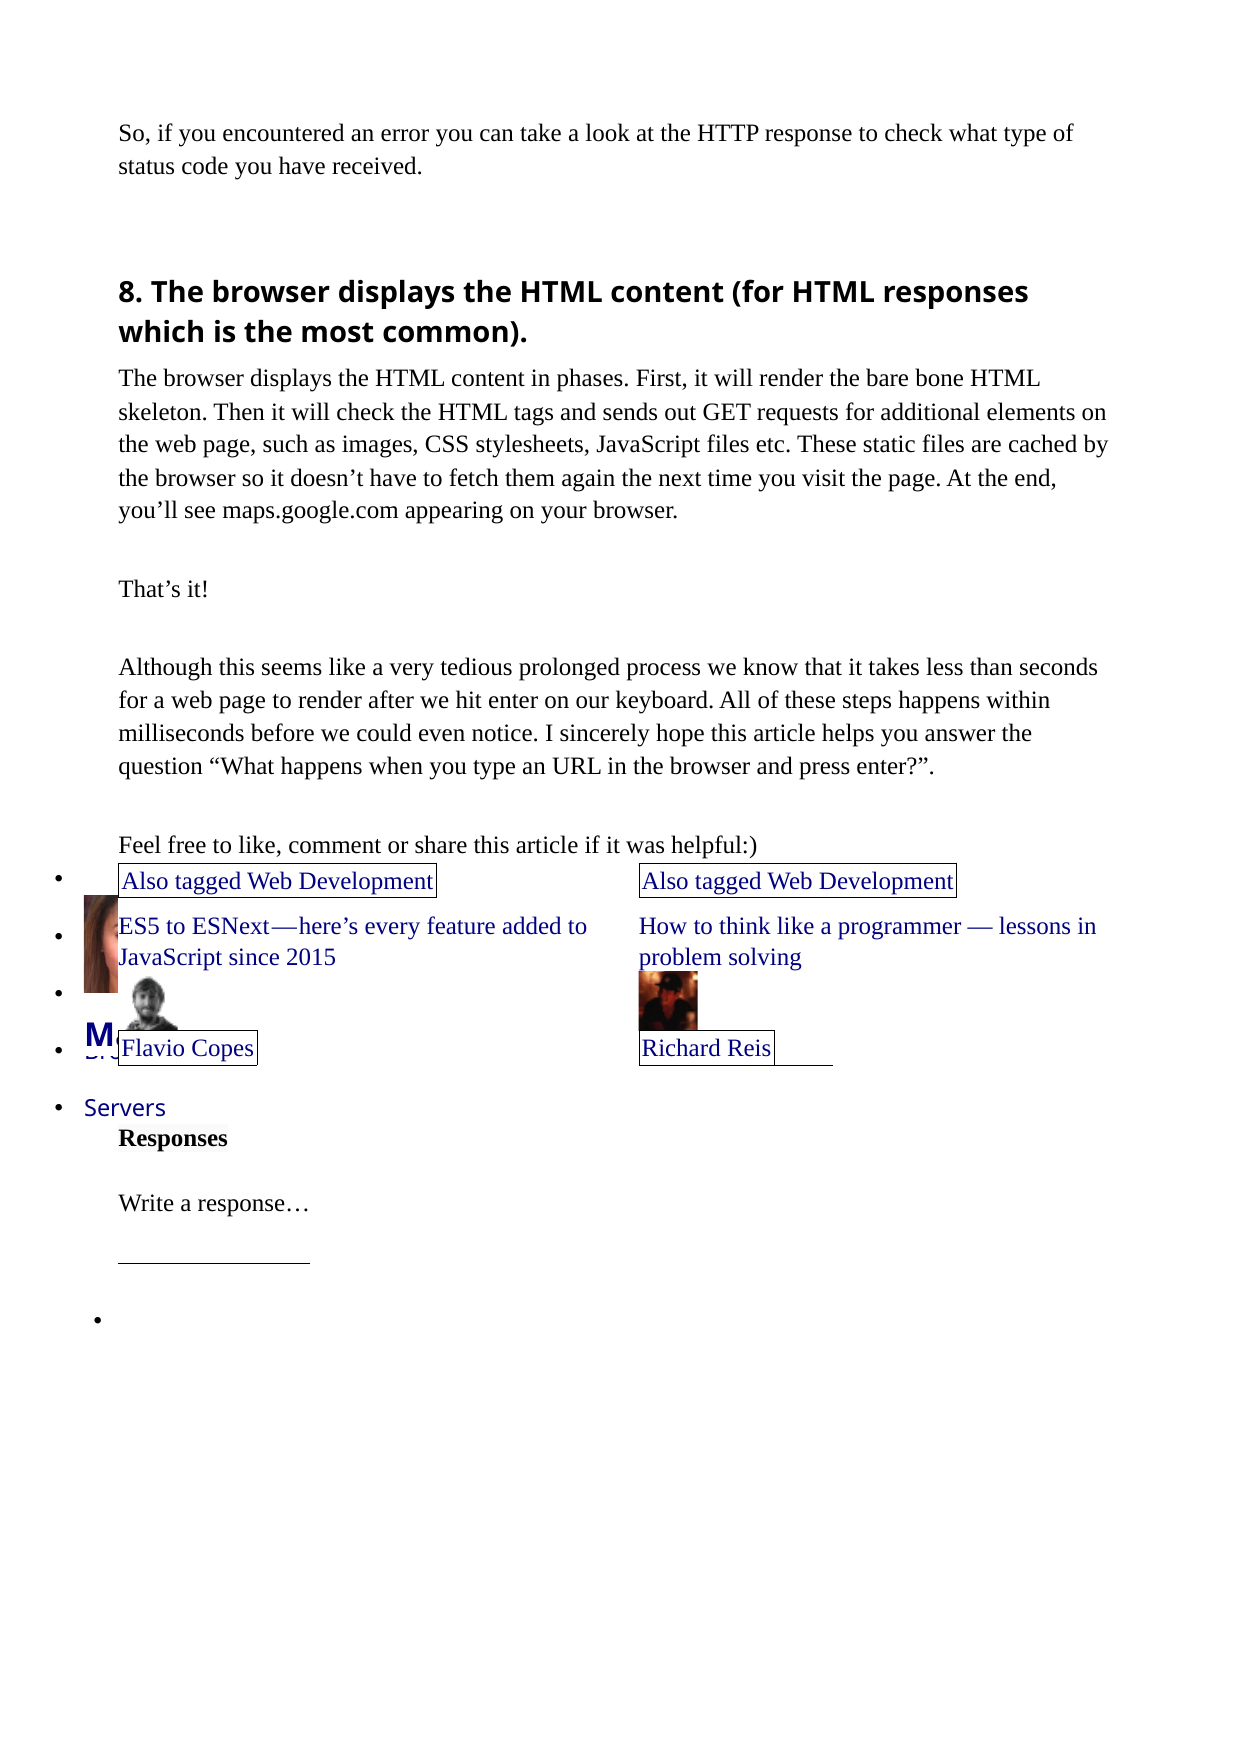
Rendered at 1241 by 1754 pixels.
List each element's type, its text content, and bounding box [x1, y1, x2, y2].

text Also tagged Web Development [437, 863, 638, 897]
text Also tagged Web Development [119, 864, 436, 897]
text That’s it! [118, 574, 1122, 603]
text Flavio Copes [258, 1030, 638, 1065]
text Flavio Copes [119, 1031, 257, 1065]
text Although this seems like a very tedious prolonged process we know that it takes less than seconds for a web page to render after we hit enter on our keyboard. All of these steps happens within milliseconds before we could even notice. I sincerely hope this article helps you answer the question “What happens when you type an URL in the browser and press enter?”. [118, 652, 1122, 780]
text ES5 to ESNext — here’s every feature added to JavaScript since 2015 [118, 908, 638, 971]
text Write a response… [118, 1188, 1122, 1263]
list Browsers [834, 1056, 1228, 1066]
text Responses [178, 971, 638, 1030]
text How to think like a programmer — lessons in problem solving [638, 908, 1159, 971]
text Responses [84, 1056, 1240, 1091]
text The browser displays the HTML content in phases. First, it will render the bare bone HTML skeleton. Then it will check the HTML tags and sends out GET requests for additional elements on the web page, such as images, CSS stylesheets, JavaScript files etc. These static files are cached by the browser so it doesn’t have to fetch them again the next time you visit the page. At the end, you’ll see maps.google.com appearing on your browser. [118, 363, 1122, 524]
list Browsers [84, 1056, 118, 1066]
list Follow [1159, 863, 1240, 891]
list Servers [84, 1091, 1240, 1123]
text Richard Reis [640, 1031, 774, 1065]
subtitle Maneesha Wijesinghe [1159, 1011, 1240, 1056]
subtitle Maneesha Wijesinghe [84, 1011, 118, 1056]
picture [83, 895, 178, 1030]
text Feel free to like, comment or share this article if it was helpful:) [118, 830, 1122, 858]
text Responses [84, 863, 118, 895]
text Responses [84, 993, 118, 1011]
text [957, 863, 1159, 897]
text Also tagged Web Development [640, 864, 956, 897]
text So, if you encountered an error you can take a look at the HTTP response to check what type of status code you have received. [118, 118, 1122, 180]
subtitle 8. The browser displays the HTML content (for HTML responses which is the most common). [118, 272, 1122, 351]
text Richard Reis [775, 1030, 1159, 1065]
text Responses [118, 1123, 1122, 1152]
text Responses [118, 891, 1240, 1030]
picture [638, 971, 698, 1030]
